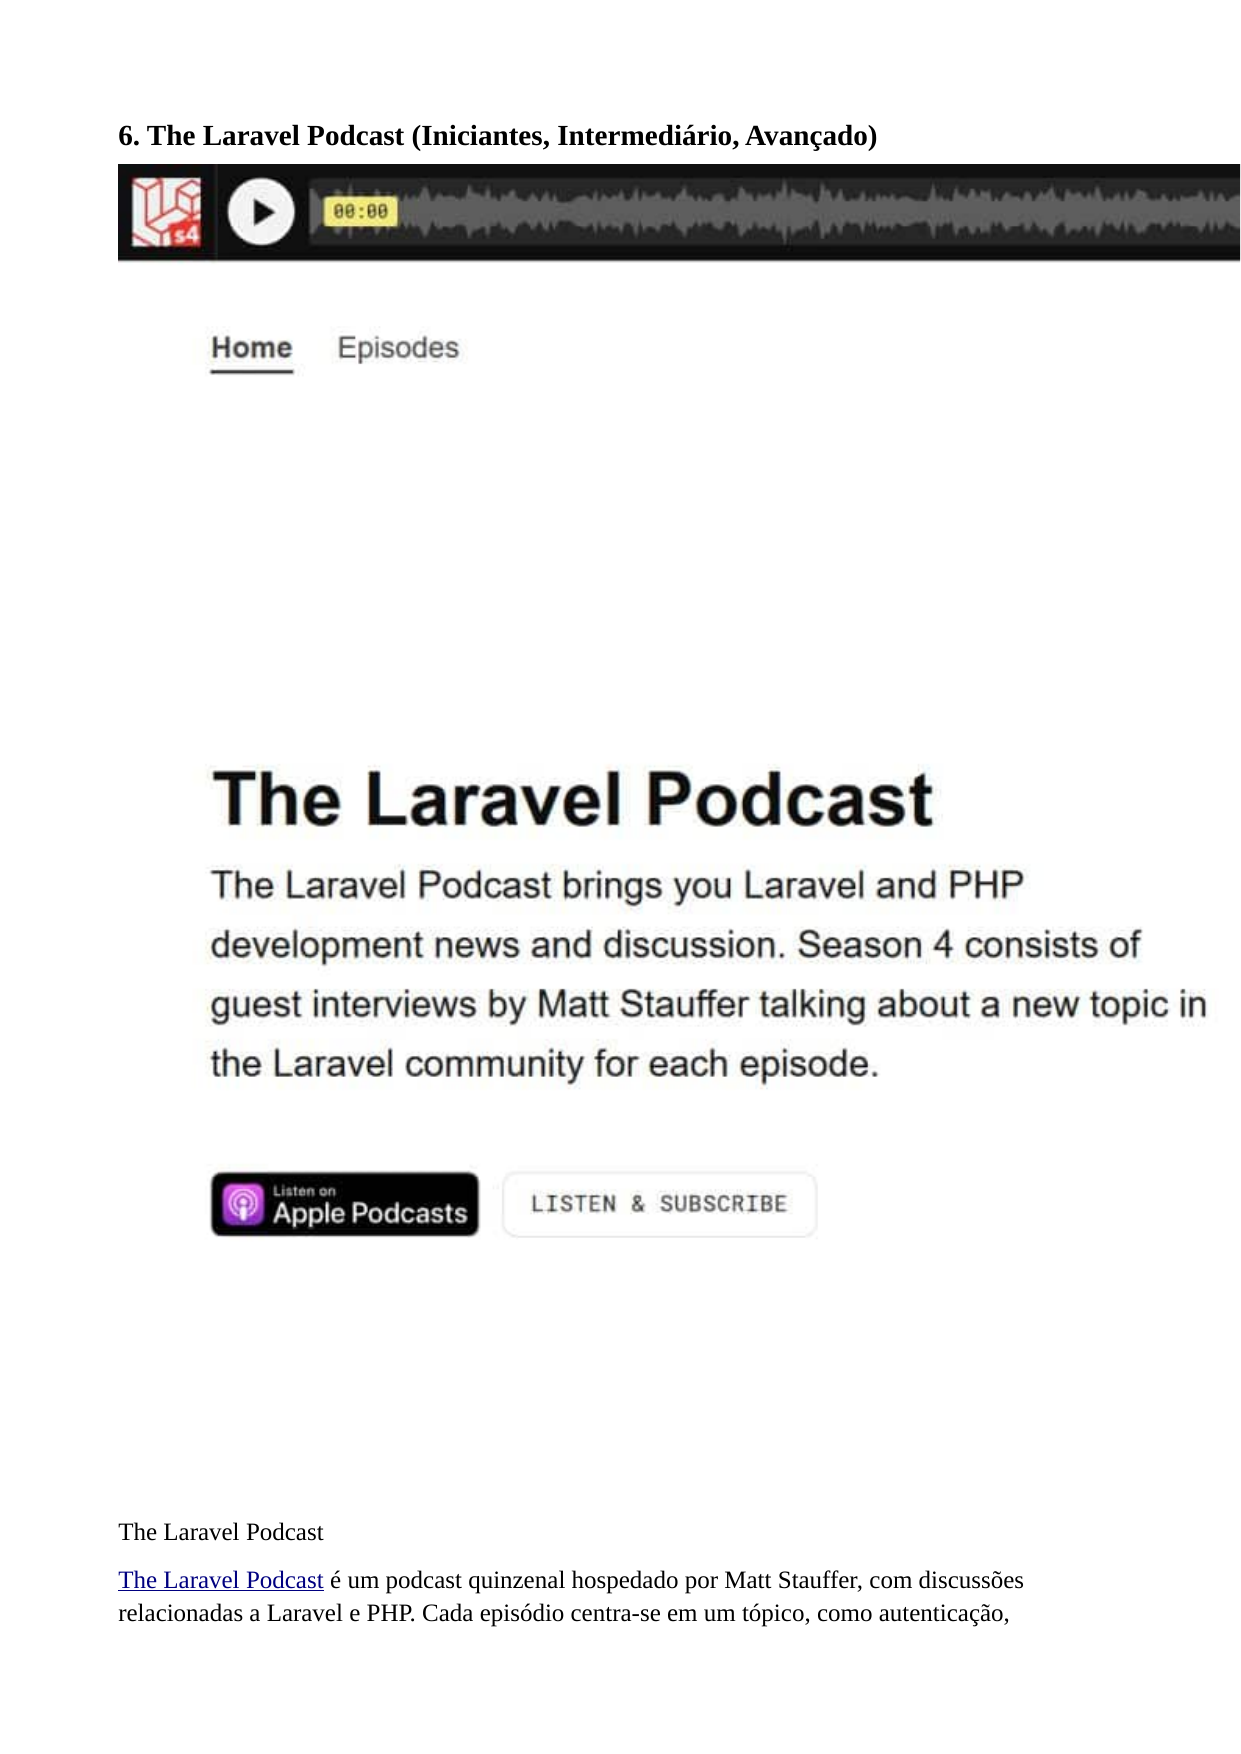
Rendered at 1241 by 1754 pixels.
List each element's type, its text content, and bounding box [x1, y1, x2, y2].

text The Laravel Podcast [118, 1517, 1122, 1546]
text The Laravel Podcast é um podcast quinzenal hospedado por Matt Stauffer, com discussões relacionadas a Laravel e PHP. Cada episódio centra-se em um tópico, como autenticação, [118, 1565, 1122, 1627]
subtitle 6. The Laravel Podcast (Iniciantes, Intermediário, Avançado) [118, 118, 1122, 152]
picture [118, 164, 1241, 1499]
